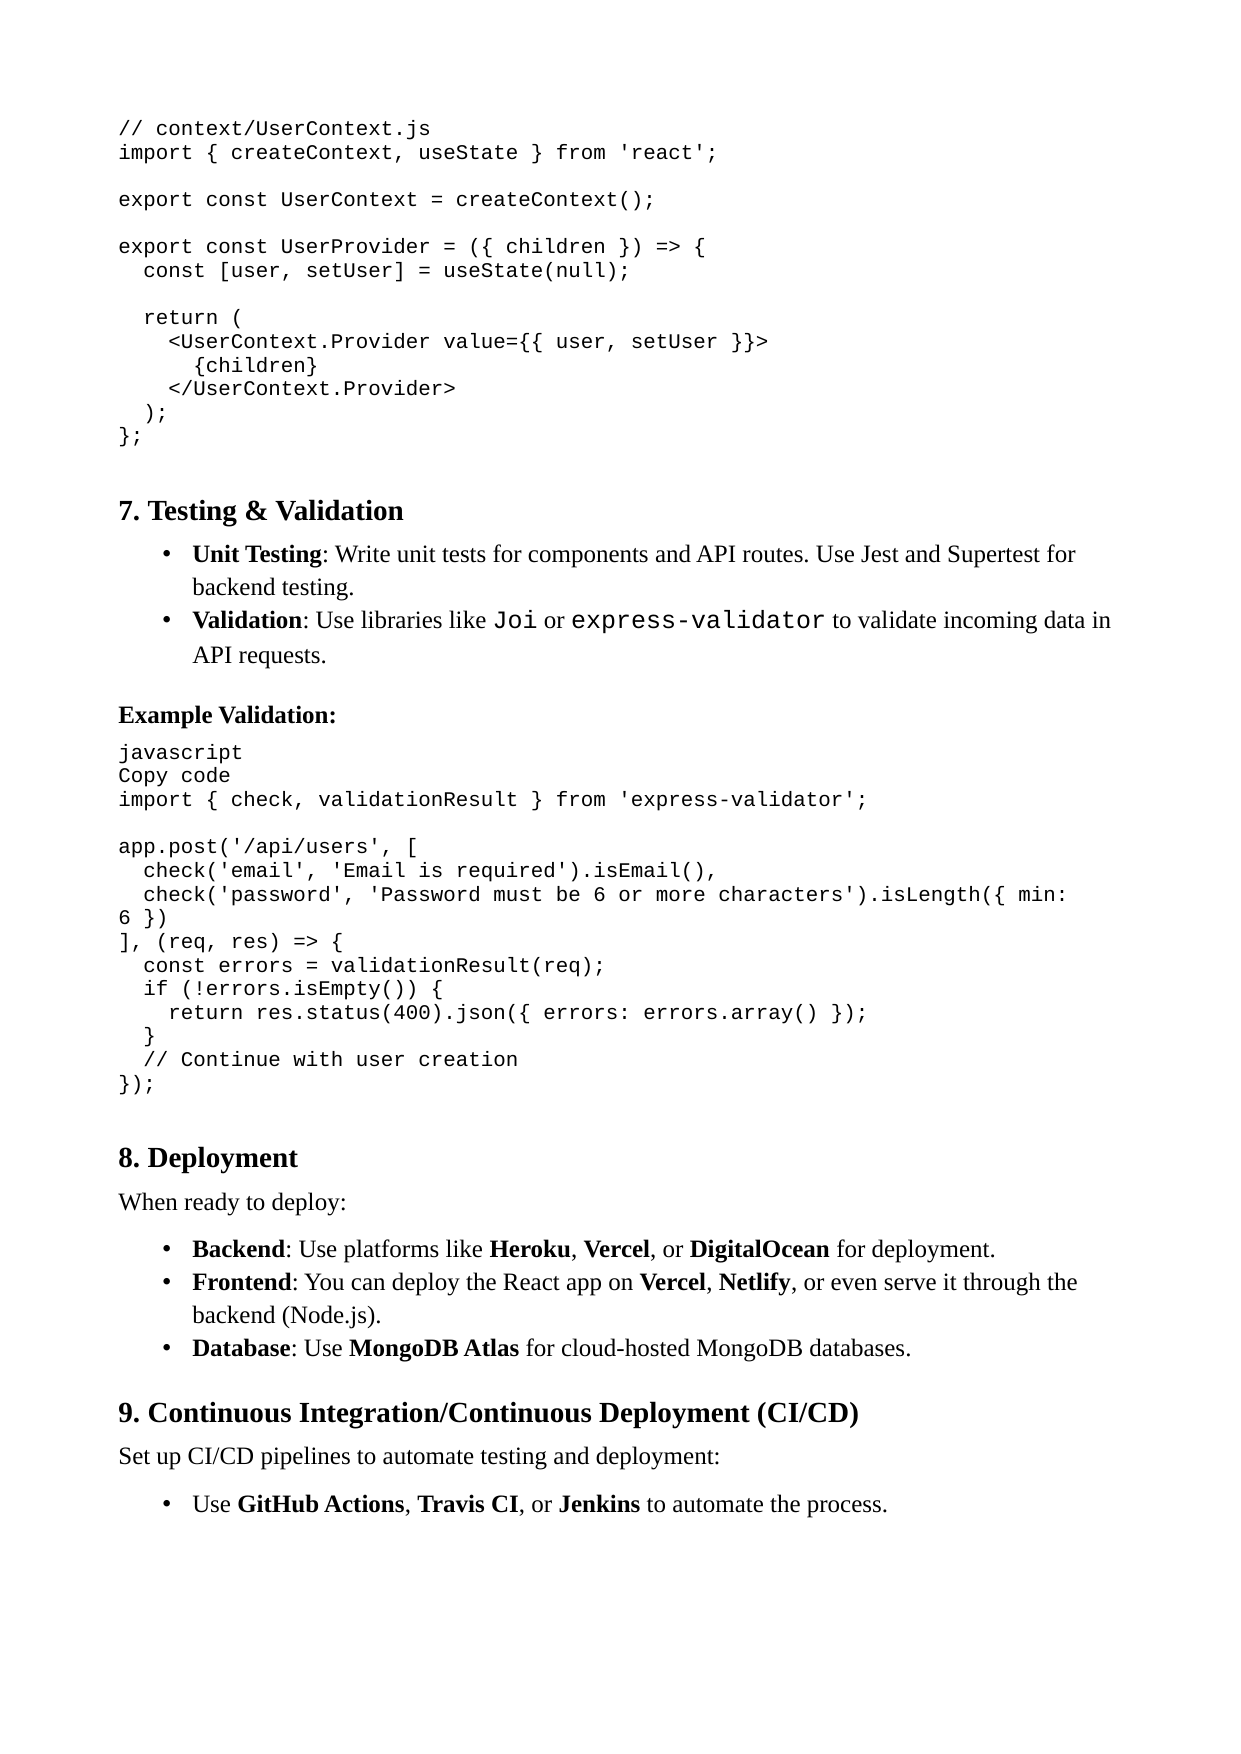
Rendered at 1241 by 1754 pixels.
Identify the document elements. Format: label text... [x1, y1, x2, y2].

text return res.status(400).json({ errors: errors.array() }); [118, 1002, 1122, 1026]
list Frontend: You can deploy the React app on Vercel, Netlify, or even serve it through the backend (Node.js). [162, 1267, 1122, 1329]
text When ready to deploy: [118, 1187, 1122, 1215]
list Unit Testing: Write unit tests for components and API routes. Use Jest and Supertest for backend testing. [162, 539, 1122, 601]
text const errors = validationResult(req); [118, 954, 1122, 978]
text export const UserProvider = ({ children }) => { [118, 236, 1122, 260]
text ); [118, 402, 1122, 426]
subtitle 9. Continuous Integration/Continuous Deployment (CI/CD) [118, 1395, 1122, 1429]
list Database: Use MongoDB Atlas for cloud-hosted MongoDB databases. [162, 1333, 1122, 1362]
text ], (req, res) => { [118, 931, 1122, 954]
text } [118, 1026, 1122, 1049]
text check('email', 'Email is required').isEmail(), [118, 860, 1122, 884]
text // Continue with user creation [118, 1049, 1122, 1073]
text Copy code [118, 765, 1122, 789]
text const [user, setUser] = useState(null); [118, 260, 1122, 284]
subtitle 7. Testing & Validation [118, 493, 1122, 527]
text </UserContext.Provider> [118, 378, 1122, 402]
list Use GitHub Actions, Travis CI, or Jenkins to automate the process. [162, 1489, 1122, 1518]
text Set up CI/CD pipelines to automate testing and deployment: [118, 1441, 1122, 1470]
text return ( [118, 307, 1122, 331]
text javascript [118, 742, 1122, 765]
list Backend: Use platforms like Heroku, Vercel, or DigitalOcean for deployment. [162, 1234, 1122, 1263]
list Validation: Use libraries like Joi or express-validator to validate incoming data in API requests. [162, 605, 1122, 669]
subtitle 8. Deployment [118, 1141, 1122, 1174]
text import { createContext, useState } from 'react'; [118, 142, 1122, 165]
text if (!errors.isEmpty()) { [118, 978, 1122, 1002]
text }; [118, 426, 1122, 449]
text {children} [118, 354, 1122, 378]
text <UserContext.Provider value={{ user, setUser }}> [118, 331, 1122, 354]
text // context/UserContext.js [118, 118, 1122, 142]
text }); [118, 1073, 1122, 1096]
subtitle Example Validation: [118, 701, 1122, 729]
text app.post('/api/users', [ [118, 836, 1122, 860]
text check('password', 'Password must be 6 or more characters').isLength({ min: 6 }) [118, 884, 1122, 931]
text import { check, validationResult } from 'express-validator'; [118, 789, 1122, 813]
text export const UserContext = createContext(); [118, 189, 1122, 213]
